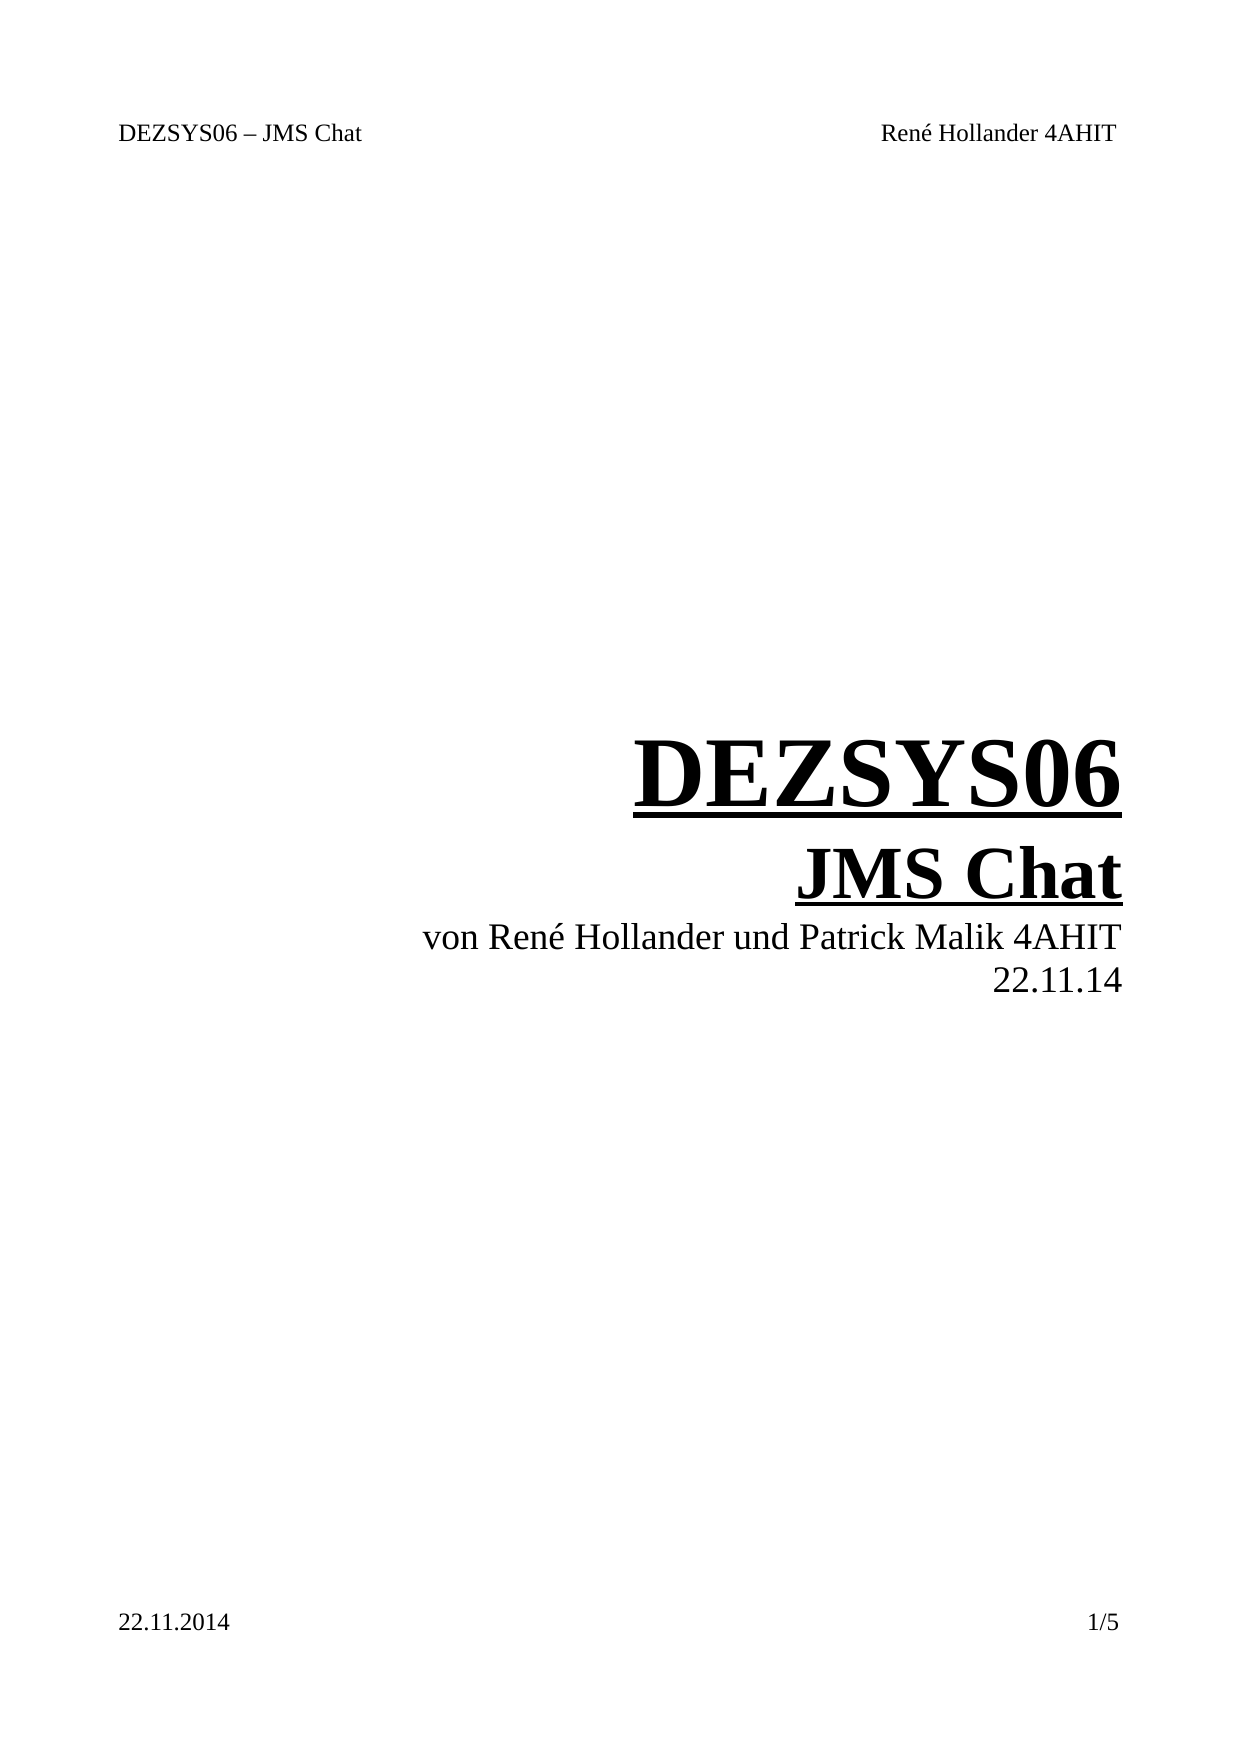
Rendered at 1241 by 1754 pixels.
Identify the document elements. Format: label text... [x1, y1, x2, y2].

text von René Hollander und Patrick Malik 4AHIT [118, 914, 1122, 957]
text JMS Chat [118, 828, 1122, 914]
text 22.11.14 [118, 957, 1122, 1001]
text DEZSYS06 [118, 713, 1122, 828]
